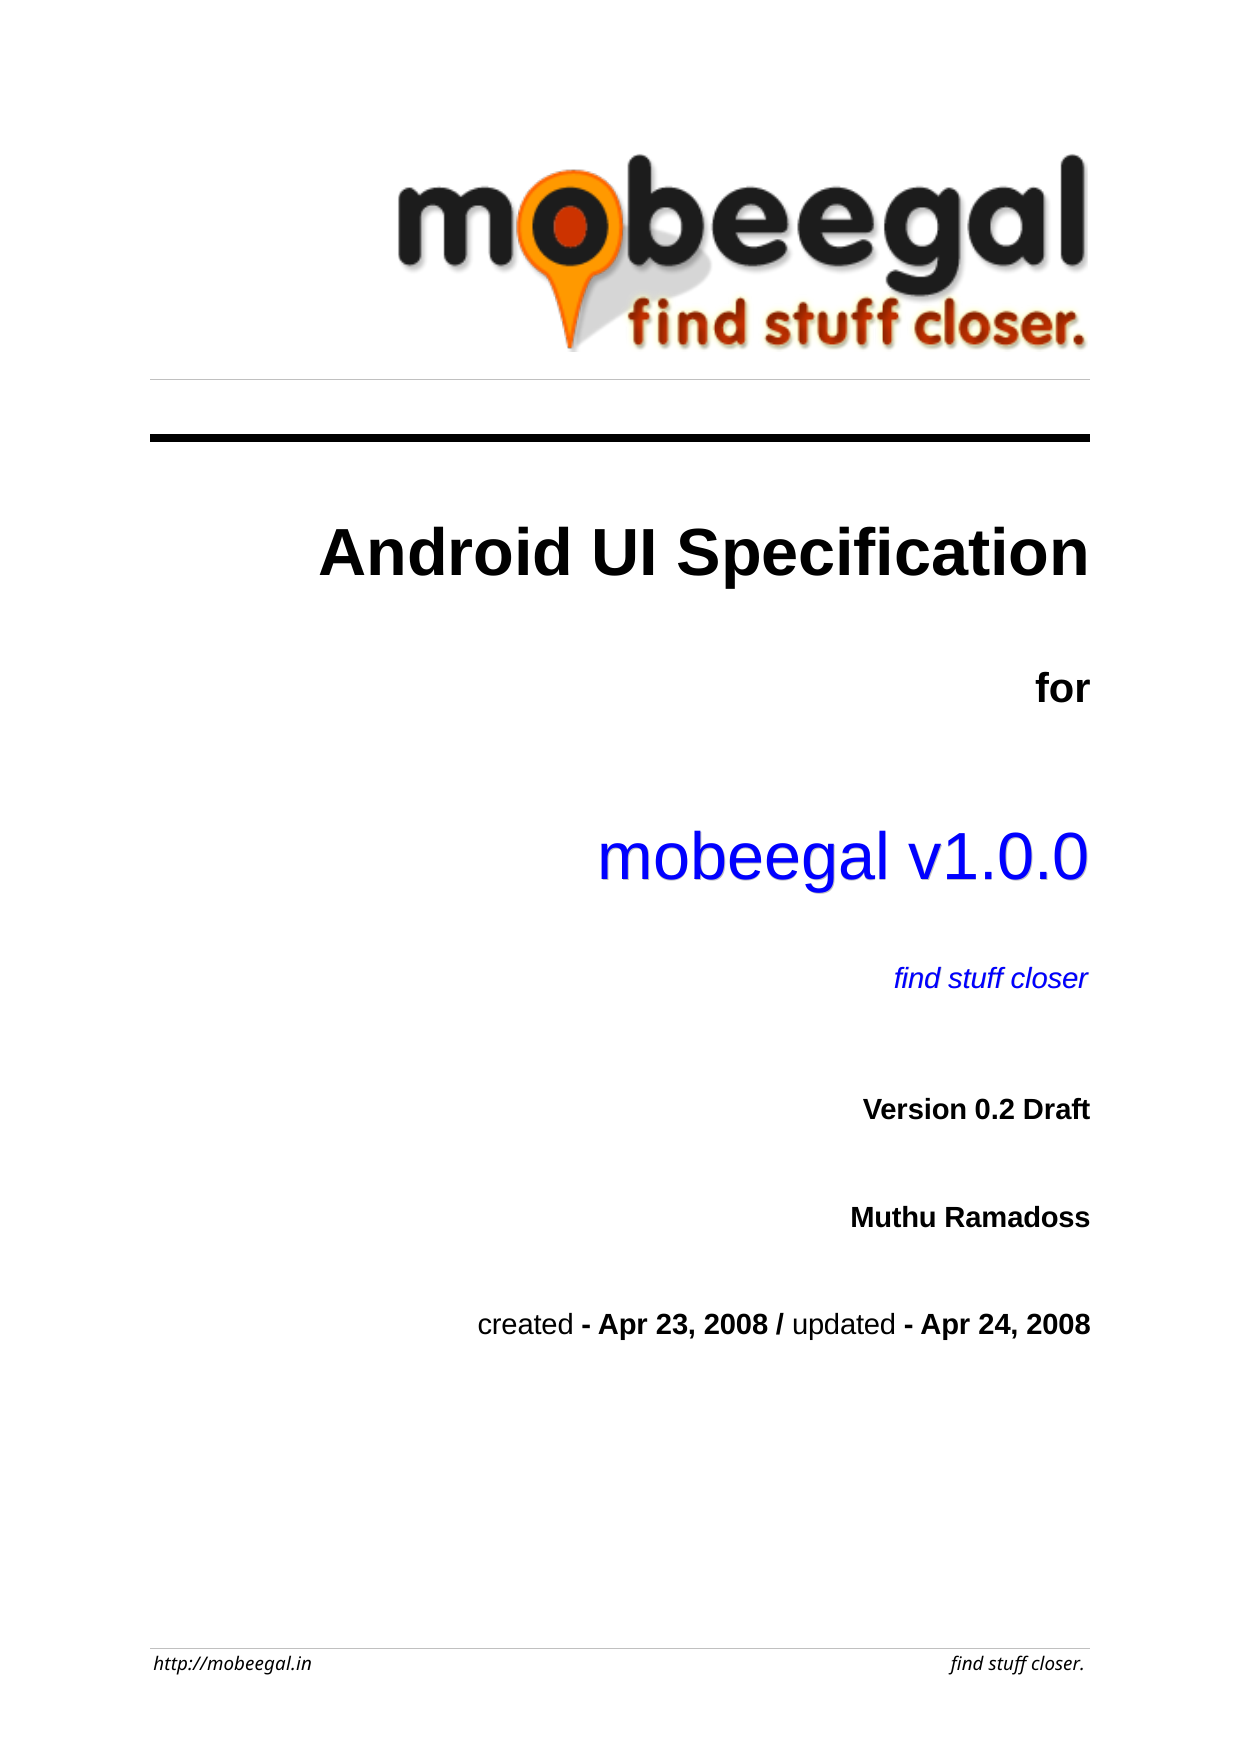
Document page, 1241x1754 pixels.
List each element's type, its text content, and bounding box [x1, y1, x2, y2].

text Muthu Ramadoss [150, 1201, 1090, 1233]
title for [150, 664, 1090, 711]
title mobeegal v1.0.0 [150, 819, 1090, 893]
text Version 0.2 Draft [150, 1093, 1090, 1126]
picture [396, 150, 1088, 352]
title Android UI Specification [150, 516, 1090, 589]
subtitle find stuff closer [150, 968, 1090, 993]
text created - Apr 23, 2008 / updated - Apr 24, 2008 [150, 1308, 1090, 1341]
